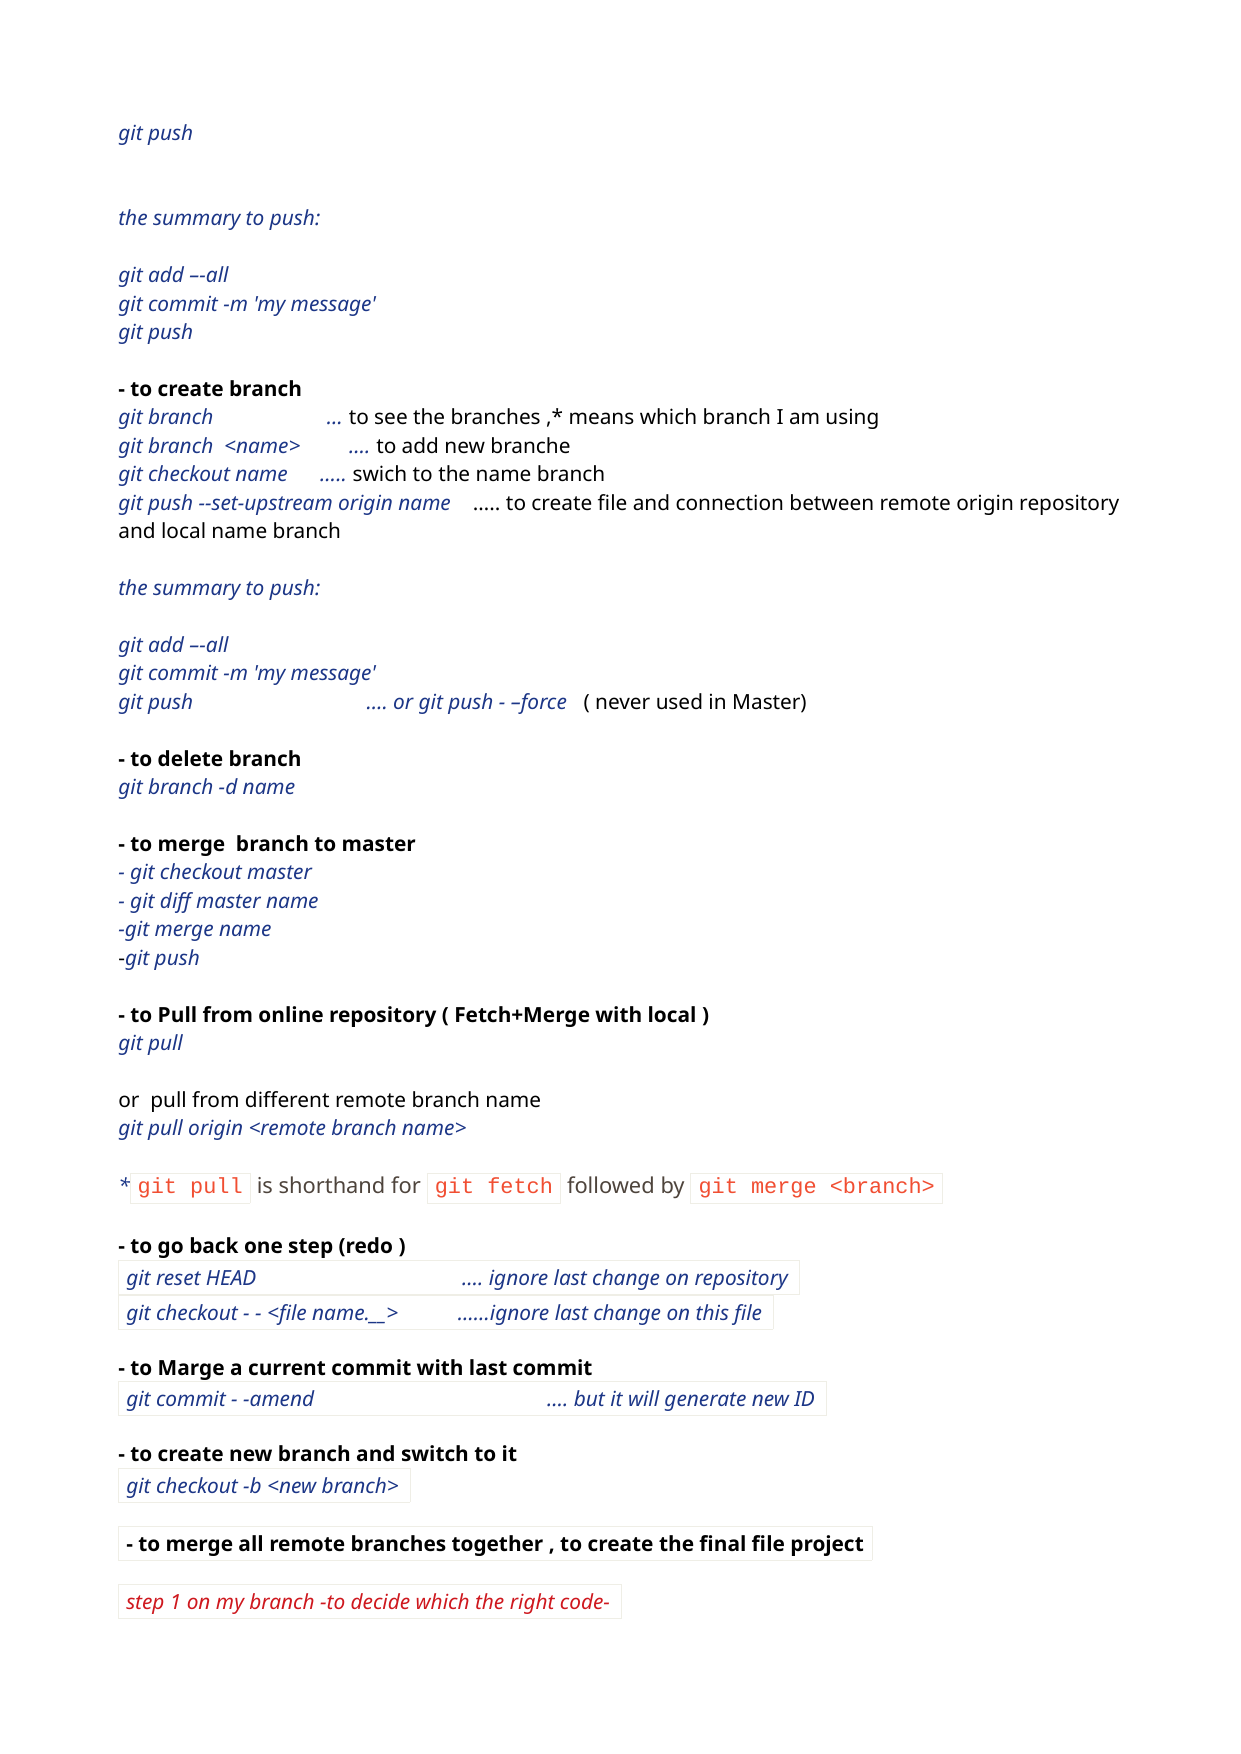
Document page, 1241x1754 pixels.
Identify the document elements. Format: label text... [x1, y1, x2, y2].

text git push --set-upstream origin name ….. to create file and connection between remote origin repository and local name branch [118, 488, 1122, 545]
text -git merge name [118, 914, 1122, 943]
text git commit -m 'my message' [118, 289, 1122, 317]
text [873, 1526, 1122, 1560]
text git checkout -b <new branch> [119, 1469, 410, 1502]
text - git diff master name [118, 886, 1122, 914]
text git pull [118, 1028, 1122, 1057]
text the summary to push: [118, 203, 1122, 232]
text *git pull is shorthand for git fetch followed by git merge <branch> [118, 1170, 1122, 1203]
text git commit -m 'my message' [118, 658, 1122, 687]
text git reset HEAD …. ignore last change on repository [119, 1261, 799, 1294]
text git add –-all [118, 260, 1122, 289]
text git checkout - - <file name.__> ……ignore last change on this file [119, 1296, 773, 1329]
text git commit - -amend …. but it will generate new ID [119, 1382, 826, 1415]
text - to create branch [118, 374, 1122, 402]
text [800, 1260, 1122, 1294]
text - to create new branch and switch to it [118, 1439, 1122, 1468]
text git push [118, 118, 1122, 147]
text git add –-all [118, 630, 1122, 658]
text [411, 1468, 1122, 1502]
text [622, 1584, 1122, 1618]
text git branch … to see the branches ,* means which branch I am using [118, 402, 1122, 431]
text - to go back one step (redo ) [118, 1232, 1122, 1260]
text - to merge branch to master [118, 829, 1122, 857]
text the summary to push: [118, 573, 1122, 602]
text step 1 on my branch -to decide which the right code- [119, 1585, 621, 1618]
text - to Pull from online repository ( Fetch+Merge with local ) [118, 1000, 1122, 1028]
text git push …. or git push - –force ( never used in Master) [118, 687, 1122, 715]
text git branch <name> …. to add new branche [118, 431, 1122, 459]
text - git checkout master [118, 857, 1122, 886]
text git branch -d name [118, 772, 1122, 801]
text - to Marge a current commit with last commit [118, 1353, 1122, 1381]
text - to merge all remote branches together , to create the final file project [119, 1527, 872, 1560]
text [827, 1381, 1122, 1416]
text - to delete branch [118, 744, 1122, 772]
text git push [118, 317, 1122, 346]
text [774, 1294, 1122, 1329]
text -git push [118, 943, 1122, 971]
text git pull origin <remote branch name> [118, 1113, 1122, 1142]
text or pull from different remote branch name [118, 1085, 1122, 1113]
text git checkout name ….. swich to the name branch [118, 459, 1122, 488]
